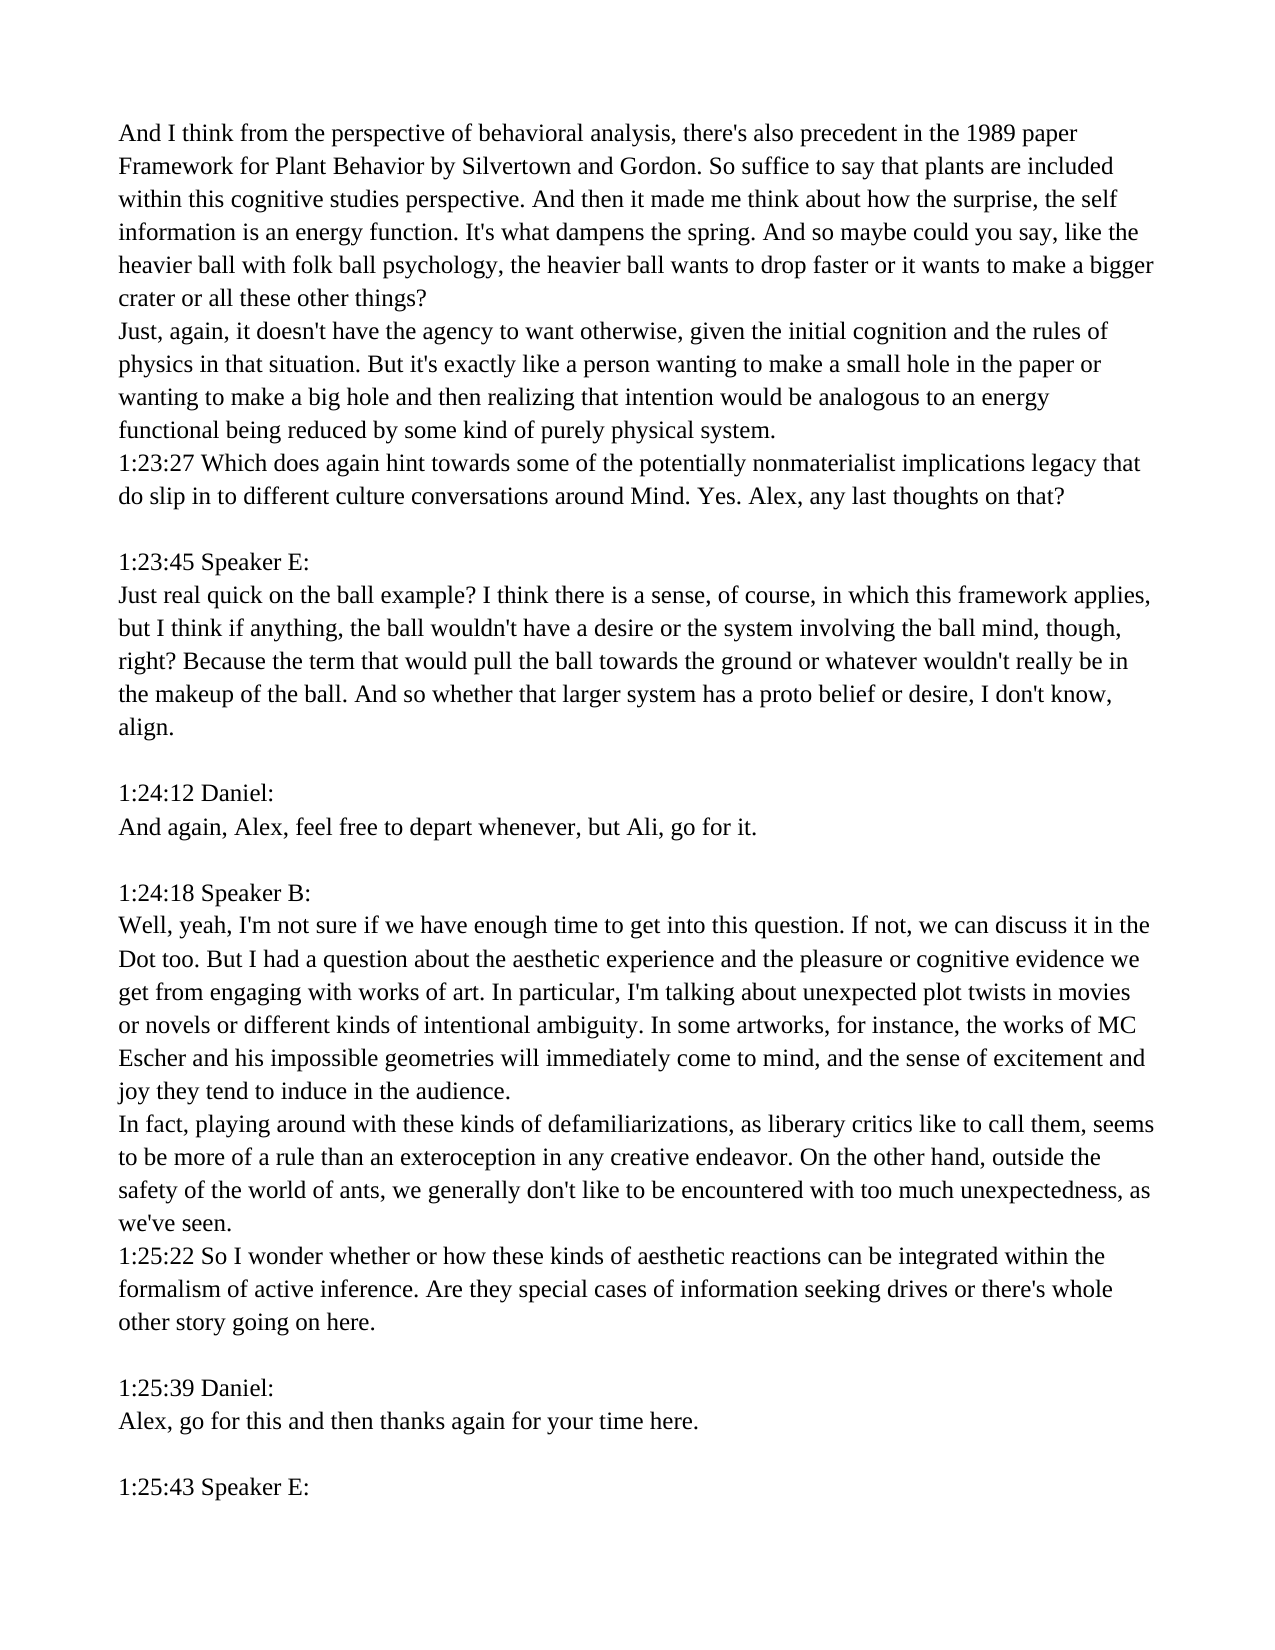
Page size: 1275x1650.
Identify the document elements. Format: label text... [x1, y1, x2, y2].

text In fact, playing around with these kinds of defamiliarizations, as liberary critics like to call them, seems to be more of a rule than an exteroception in any creative endeavor. On the other hand, outside the safety of the world of ants, we generally don't like to be encountered with too much unexpectedness, as we've seen. [118, 1109, 1157, 1237]
text 1:25:39 Daniel: [118, 1373, 1157, 1402]
text 1:25:22 So I wonder whether or how these kinds of aesthetic reactions can be integrated within the formalism of active inference. Are they special cases of information seeking drives or there's whole other story going on here. [118, 1241, 1157, 1336]
text Well, yeah, I'm not sure if we have enough time to get into this question. If not, we can discuss it in the Dot too. But I had a question about the aesthetic experience and the pleasure or cognitive evidence we get from engaging with works of art. In particular, I'm talking about unexpected plot twists in movies or novels or different kinds of intentional ambiguity. In some artworks, for instance, the works of MC Escher and his impossible geometries will immediately come to mind, and the sense of excitement and joy they tend to induce in the audience. [118, 911, 1157, 1104]
text 1:25:43 Speaker E: [118, 1472, 1157, 1501]
text Just, again, it doesn't have the agency to want otherwise, given the initial cognition and the rules of physics in that situation. But it's exactly like a person wanting to make a small hole in the paper or wanting to make a big hole and then realizing that intention would be analogous to an energy functional being reduced by some kind of purely physical system. [118, 316, 1157, 444]
text And again, Alex, feel free to depart whenever, but Ali, go for it. [118, 812, 1157, 840]
text 1:24:18 Speaker B: [118, 878, 1157, 906]
text 1:23:45 Speaker E: [118, 547, 1157, 576]
text Just real quick on the ball example? I think there is a sense, of course, in which this framework applies, but I think if anything, the ball wouldn't have a desire or the system involving the ball mind, though, right? Because the term that would pull the ball towards the ground or whatever wouldn't really be in the makeup of the ball. And so whether that larger system has a proto belief or desire, I don't know, align. [118, 580, 1157, 741]
text 1:23:27 Which does again hint towards some of the potentially nonmaterialist implications legacy that do slip in to different culture conversations around Mind. Yes. Alex, any last thoughts on that? [118, 448, 1157, 510]
text And I think from the perspective of behavioral analysis, there's also precedent in the 1989 paper Framework for Plant Behavior by Silvertown and Gordon. So suffice to say that plants are included within this cognitive studies perspective. And then it made me think about how the surprise, the self information is an energy function. It's what dampens the spring. And so maybe could you say, like the heavier ball with folk ball psychology, the heavier ball wants to drop faster or it wants to make a bigger crater or all these other things? [118, 118, 1157, 312]
text 1:24:12 Daniel: [118, 778, 1157, 807]
text Alex, go for this and then thanks again for your time here. [118, 1406, 1157, 1435]
